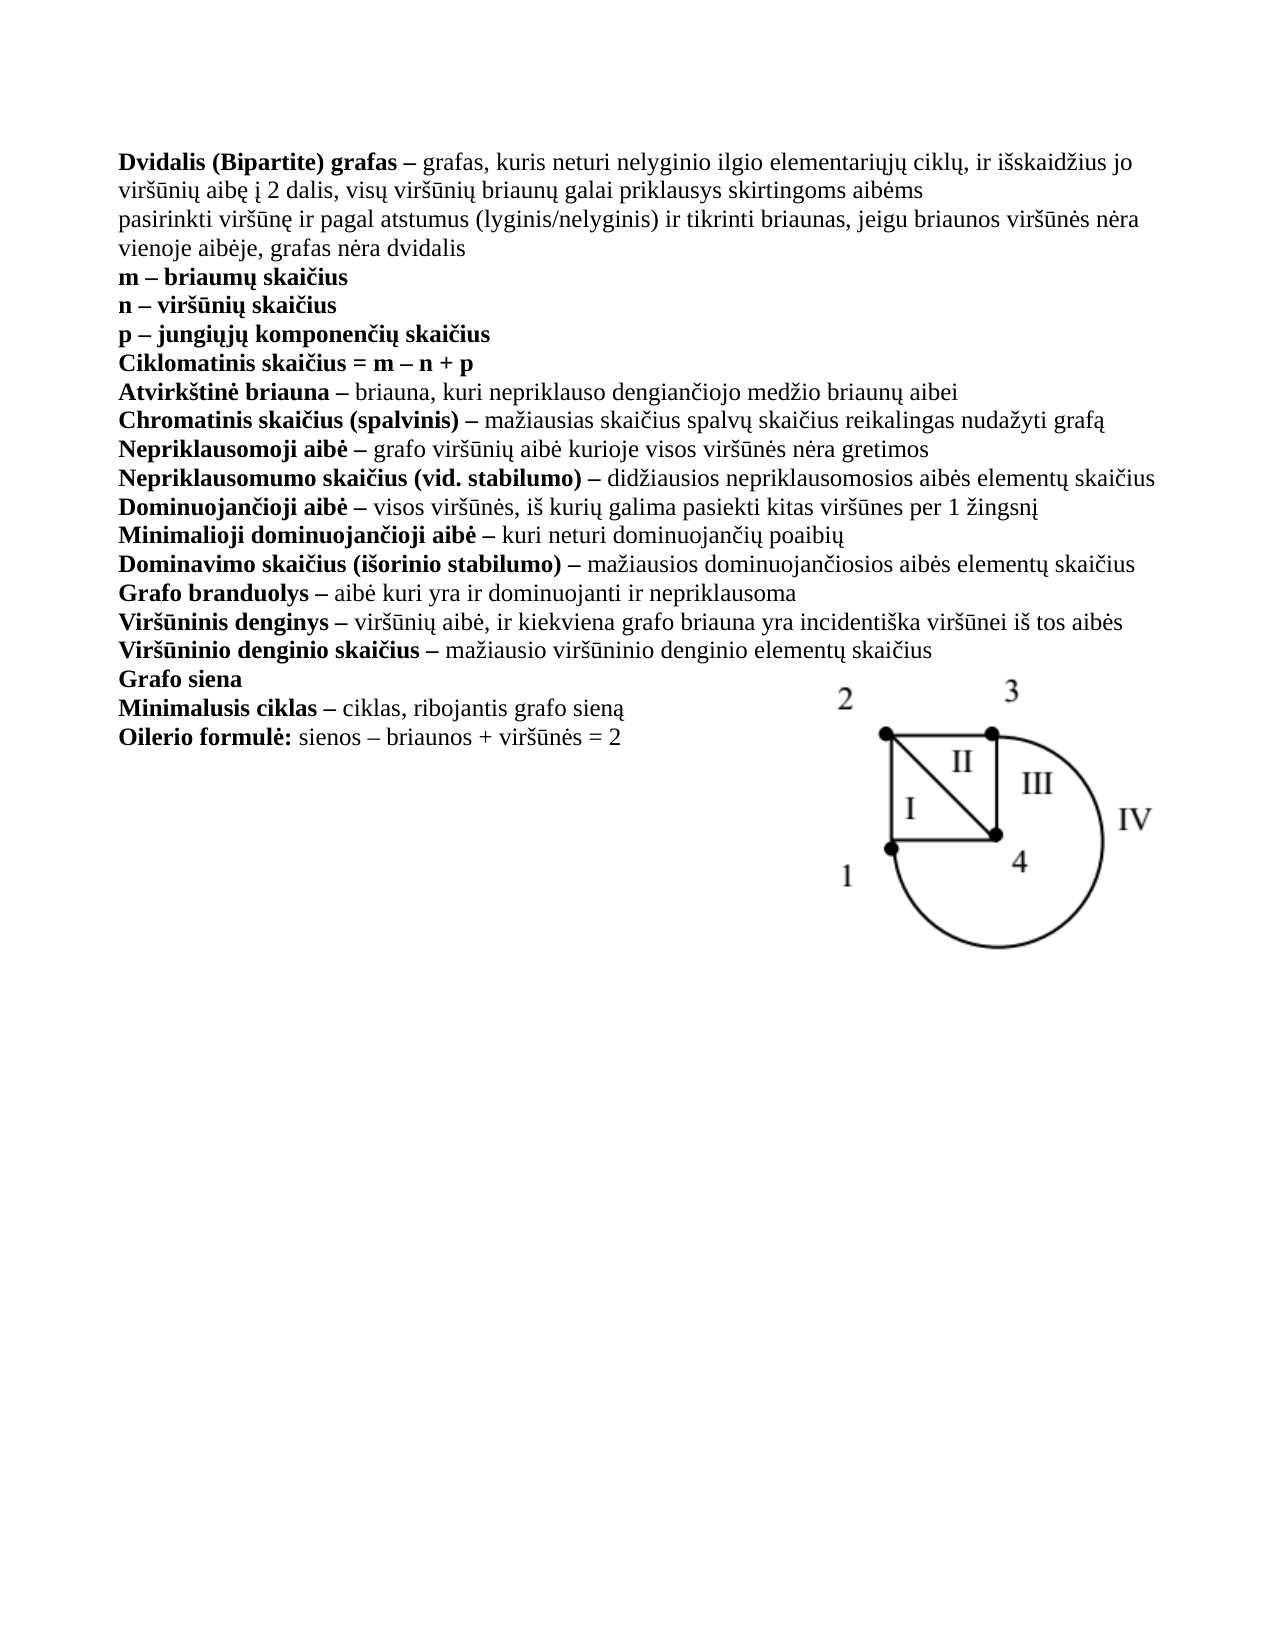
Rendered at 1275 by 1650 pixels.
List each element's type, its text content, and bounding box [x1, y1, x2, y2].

text Ciklomatinis skaičius = m – n + p [118, 348, 1157, 377]
text Grafo siena [118, 664, 1157, 693]
text Oilerio formulė: sienos – briaunos + viršūnės = 2 [118, 722, 817, 751]
picture [817, 672, 1163, 984]
text Dominuojančioji aibė – visos viršūnės, iš kurių galima pasiekti kitas viršūnes per 1 žingsnį [118, 492, 1157, 521]
text Chromatinis skaičius (spalvinis) – mažiausias skaičius spalvų skaičius reikalingas nudažyti grafą [118, 406, 1157, 434]
text Minimalusis ciklas – ciklas, ribojantis grafo sieną [118, 693, 817, 722]
text Dvidalis (Bipartite) grafas – grafas, kuris neturi nelyginio ilgio elementariųjų ciklų, ir išskaidžius jo viršūnių aibę į 2 dalis, visų viršūnių briaunų galai priklausys skirtingoms aibėms [118, 147, 1157, 204]
text Viršūninis denginys – viršūnių aibė, ir kiekviena grafo briauna yra incidentiška viršūnei iš tos aibės [118, 607, 1157, 636]
text Grafo branduolys – aibė kuri yra ir dominuojanti ir nepriklausoma [118, 578, 1157, 607]
text Minimalioji dominuojančioji aibė – kuri neturi dominuojančių poaibių [118, 521, 1157, 549]
text Viršūninio denginio skaičius – mažiausio viršūninio denginio elementų skaičius [118, 636, 1157, 664]
text pasirinkti viršūnę ir pagal atstumus (lyginis/nelyginis) ir tikrinti briaunas, jeigu briaunos viršūnės nėra vienoje aibėje, grafas nėra dvidalis [118, 204, 1157, 262]
text Nepriklausomumo skaičius (vid. stabilumo) – didžiausios nepriklausomosios aibės elementų skaičius [118, 463, 1157, 492]
text m – briaumų skaičius [118, 262, 1157, 291]
text Atvirkštinė briauna – briauna, kuri nepriklauso dengiančiojo medžio briaunų aibei [118, 377, 1157, 406]
text Nepriklausomoji aibė – grafo viršūnių aibė kurioje visos viršūnės nėra gretimos [118, 434, 1157, 463]
text p – jungiųjų komponenčių skaičius [118, 319, 1157, 348]
text n – viršūnių skaičius [118, 291, 1157, 319]
text Dominavimo skaičius (išorinio stabilumo) – mažiausios dominuojančiosios aibės elementų skaičius [118, 549, 1157, 578]
